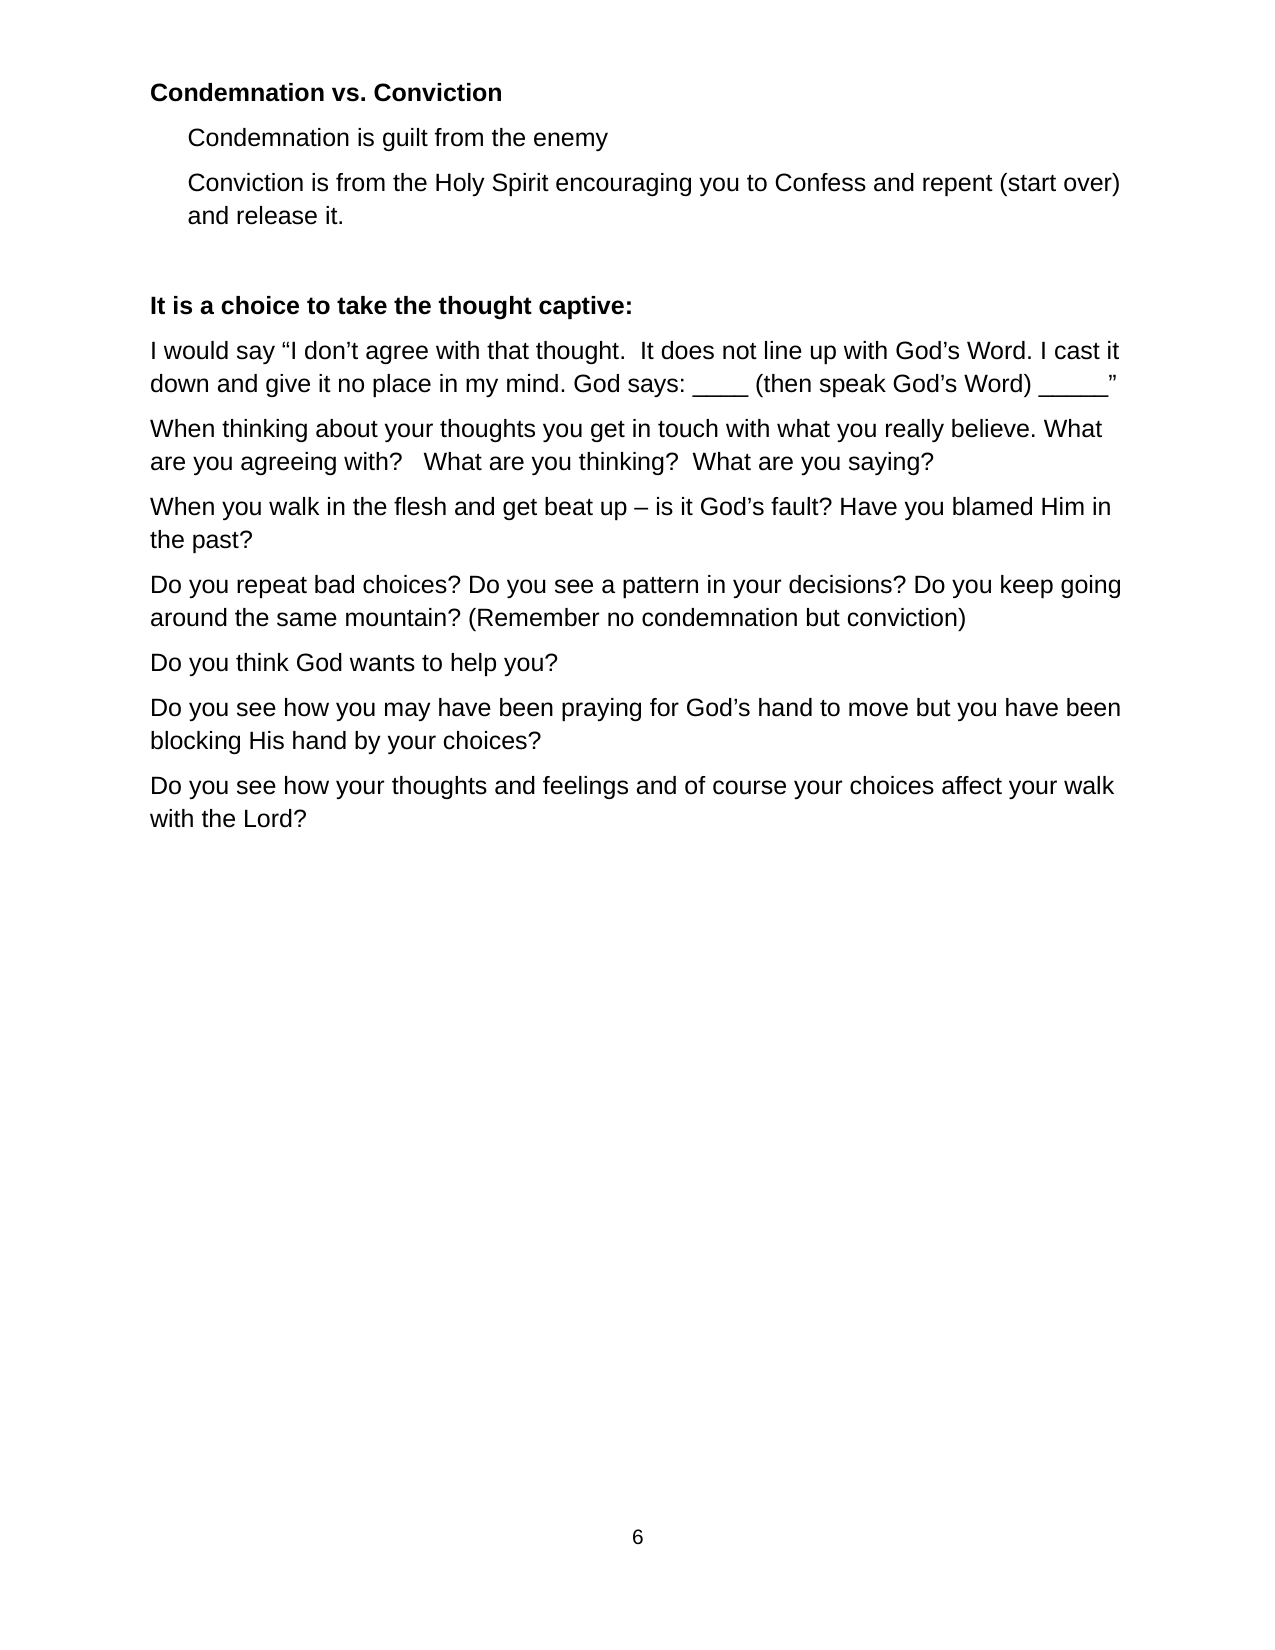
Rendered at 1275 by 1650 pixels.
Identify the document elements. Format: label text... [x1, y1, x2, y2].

text Do you repeat bad choices? Do you see a pattern in your decisions? Do you keep going around the same mountain? (Remember no condemnation but conviction) [150, 570, 1125, 632]
text Do you think God wants to help you? [150, 648, 1125, 677]
text Do you see how you may have been praying for God’s hand to move but you have been blocking His hand by your choices? [150, 693, 1125, 755]
text When you walk in the flesh and get beat up – is it God’s fault? Have you blamed Him in the past? [150, 492, 1125, 554]
text It is a choice to take the thought captive: [150, 291, 1125, 320]
text When thinking about your thoughts you get in touch with what you really believe. What are you agreeing with? What are you thinking? What are you saying? [150, 414, 1125, 476]
text I would say “I don’t agree with that thought. It does not line up with God’s Word. I cast it down and give it no place in my mind. God says: ____ (then speak God’s Word) _____” [150, 336, 1125, 398]
text Conviction is from the Holy Spirit encouraging you to Confess and repent (start over) and release it. [187, 168, 1125, 230]
text Condemnation vs. Conviction [150, 78, 1125, 107]
text Do you see how your thoughts and feelings and of course your choices affect your walk with the Lord? [150, 771, 1125, 833]
text Condemnation is guilt from the enemy [187, 123, 1125, 152]
